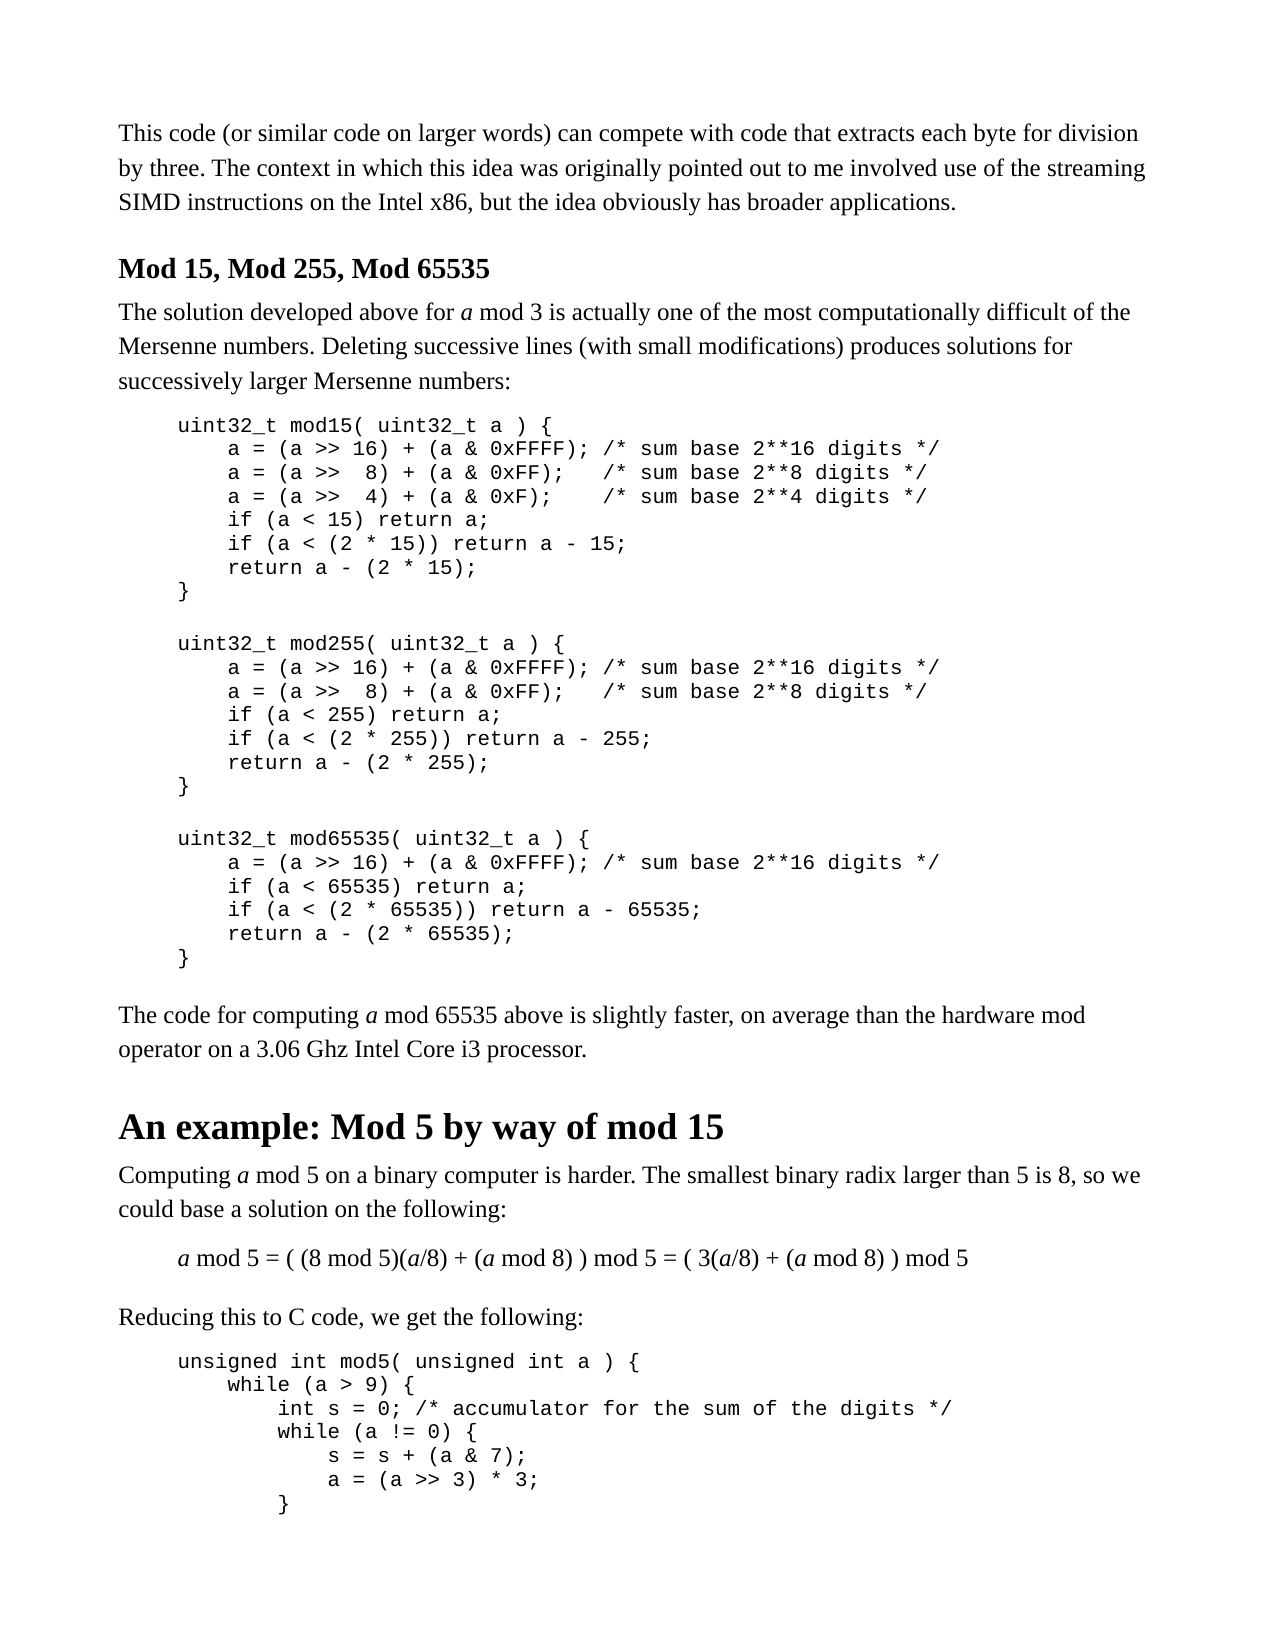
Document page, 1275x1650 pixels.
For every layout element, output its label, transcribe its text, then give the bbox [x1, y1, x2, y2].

text if (a < (2 * 15)) return a - 15; [177, 533, 1098, 557]
text The solution developed above for a mod 3 is actually one of the most computationally difficult of the Mersenne numbers. Deleting successive lines (with small modifications) produces solutions for successively larger Mersenne numbers: [118, 297, 1157, 394]
text a mod 5 = ( (8 mod 5)(a/8) + (a mod 8) ) mod 5 = ( 3(a/8) + (a mod 8) ) mod 5 [177, 1243, 1098, 1272]
text Computing a mod 5 on a binary computer is harder. The smallest binary radix larger than 5 is 8, so we could base a solution on the following: [118, 1160, 1157, 1223]
text while (a != 0) { [177, 1422, 1098, 1445]
text if (a < 65535) return a; [177, 876, 1098, 899]
text unsigned int mod5( unsigned int a ) { [177, 1351, 1098, 1374]
text } [177, 775, 1098, 799]
text a = (a >> 8) + (a & 0xFF); /* sum base 2**8 digits */ [177, 681, 1098, 704]
text a = (a >> 16) + (a & 0xFFFF); /* sum base 2**16 digits */ [177, 657, 1098, 681]
text a = (a >> 4) + (a & 0xF); /* sum base 2**4 digits */ [177, 486, 1098, 509]
text } [177, 1492, 1098, 1516]
text return a - (2 * 65535); [177, 923, 1098, 947]
text if (a < (2 * 255)) return a - 255; [177, 728, 1098, 752]
text uint32_t mod65535( uint32_t a ) { [177, 828, 1098, 852]
text int s = 0; /* accumulator for the sum of the digits */ [177, 1398, 1098, 1422]
text } [177, 947, 1098, 970]
text This code (or similar code on larger words) can compete with code that extracts each byte for division by three. The context in which this idea was originally pointed out to me involved use of the streaming SIMD instructions on the Intel x86, but the idea obviously has broader applications. [118, 118, 1157, 216]
text a = (a >> 8) + (a & 0xFF); /* sum base 2**8 digits */ [177, 462, 1098, 486]
text uint32_t mod15( uint32_t a ) { [177, 415, 1098, 438]
text return a - (2 * 15); [177, 557, 1098, 580]
text if (a < (2 * 65535)) return a - 65535; [177, 899, 1098, 923]
text if (a < 255) return a; [177, 704, 1098, 728]
text return a - (2 * 255); [177, 752, 1098, 775]
text s = s + (a & 7); [177, 1445, 1098, 1469]
text a = (a >> 16) + (a & 0xFFFF); /* sum base 2**16 digits */ [177, 852, 1098, 876]
text The code for computing a mod 65535 above is slightly faster, on average than the hardware mod operator on a 3.06 Ghz Intel Core i3 processor. [118, 1000, 1157, 1063]
text } [177, 580, 1098, 604]
text Reducing this to C code, we get the following: [118, 1302, 1157, 1330]
text uint32_t mod255( uint32_t a ) { [177, 633, 1098, 657]
text a = (a >> 16) + (a & 0xFFFF); /* sum base 2**16 digits */ [177, 438, 1098, 462]
text if (a < 15) return a; [177, 509, 1098, 533]
subtitle An example: Mod 5 by way of mod 15 [118, 1104, 1157, 1147]
subtitle Mod 15, Mod 255, Mod 65535 [118, 251, 1157, 284]
text a = (a >> 3) * 3; [177, 1469, 1098, 1492]
text while (a > 9) { [177, 1374, 1098, 1398]
